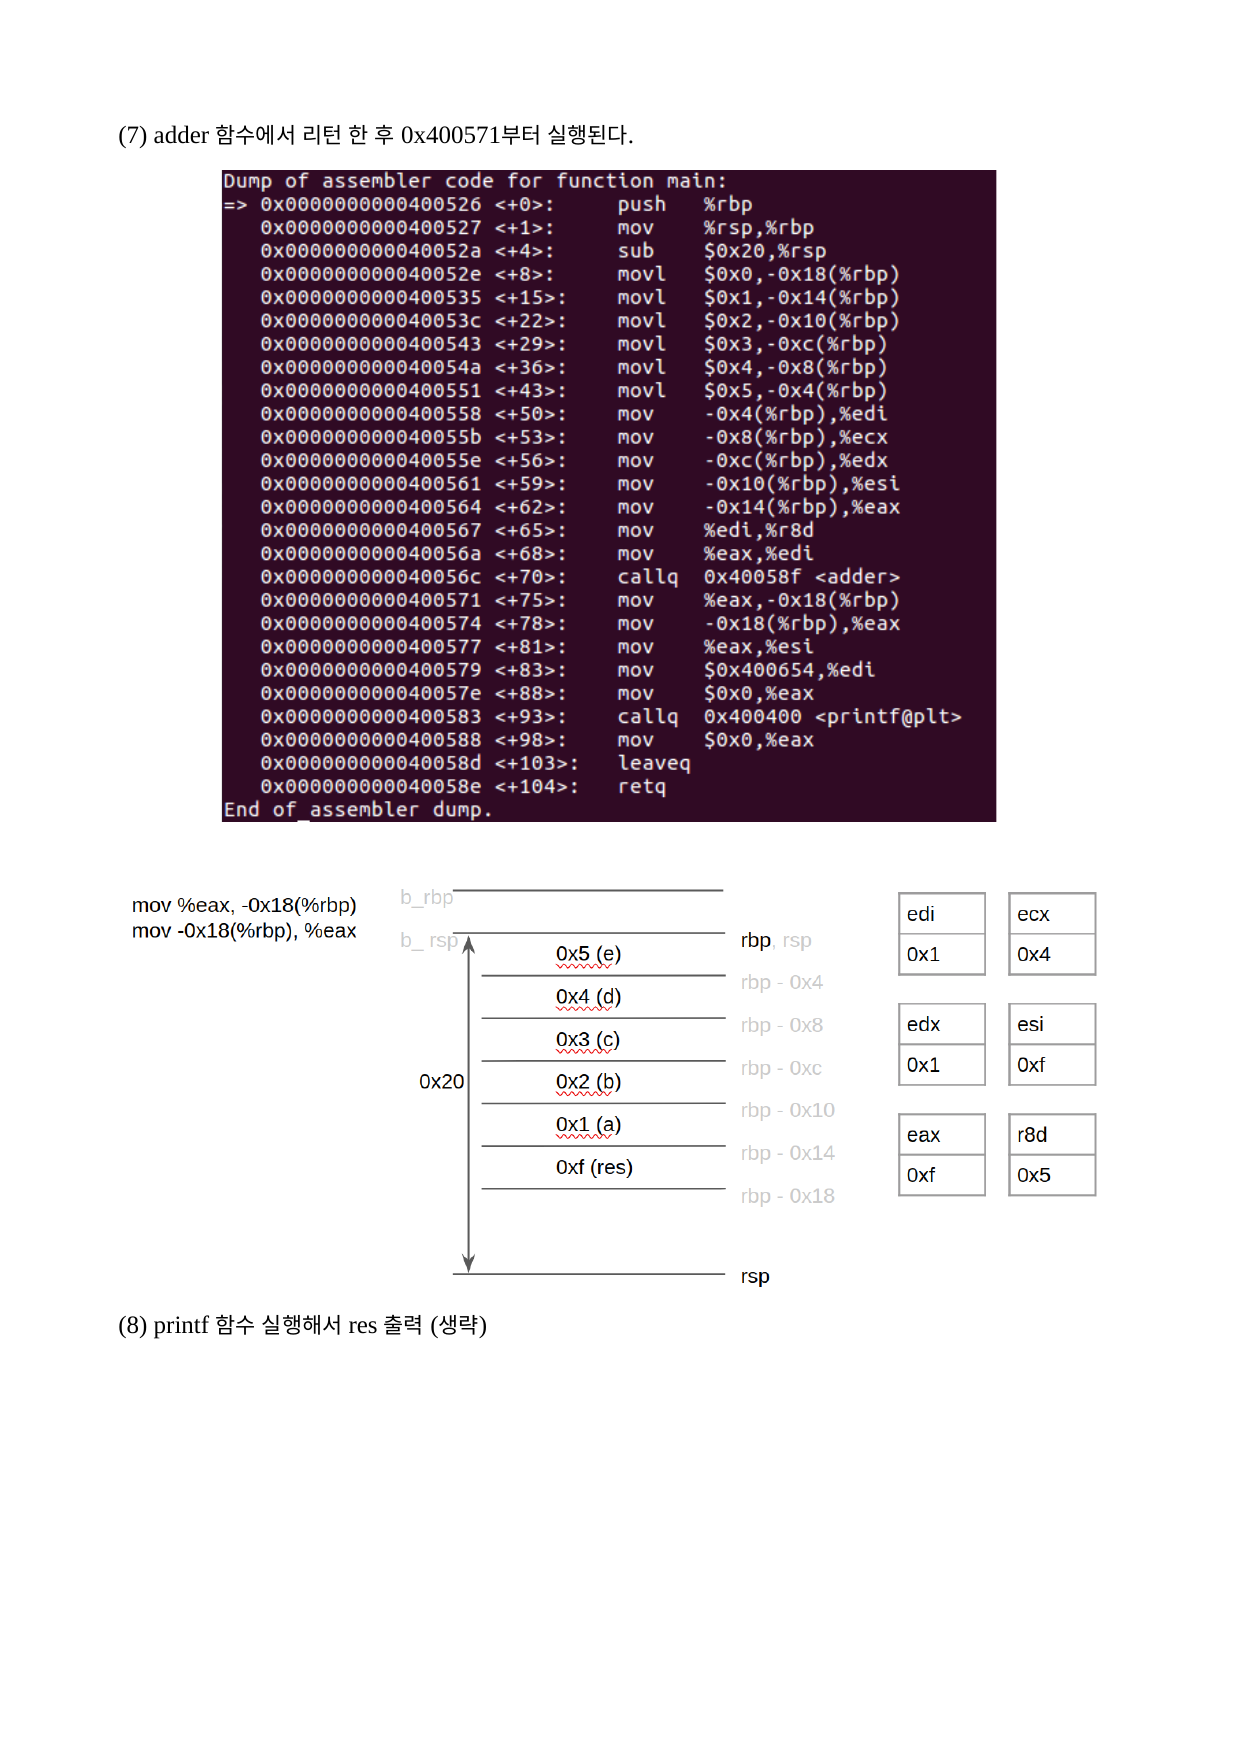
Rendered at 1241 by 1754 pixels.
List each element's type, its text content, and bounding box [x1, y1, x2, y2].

picture [221, 170, 997, 822]
picture [118, 850, 1123, 1308]
text (8) printf 함수 실행해서 res 출력 (생략) [118, 1308, 1122, 1339]
text (7) adder 함수에서 리턴 한 후 0x400571부터 실행된다. [118, 118, 1122, 150]
